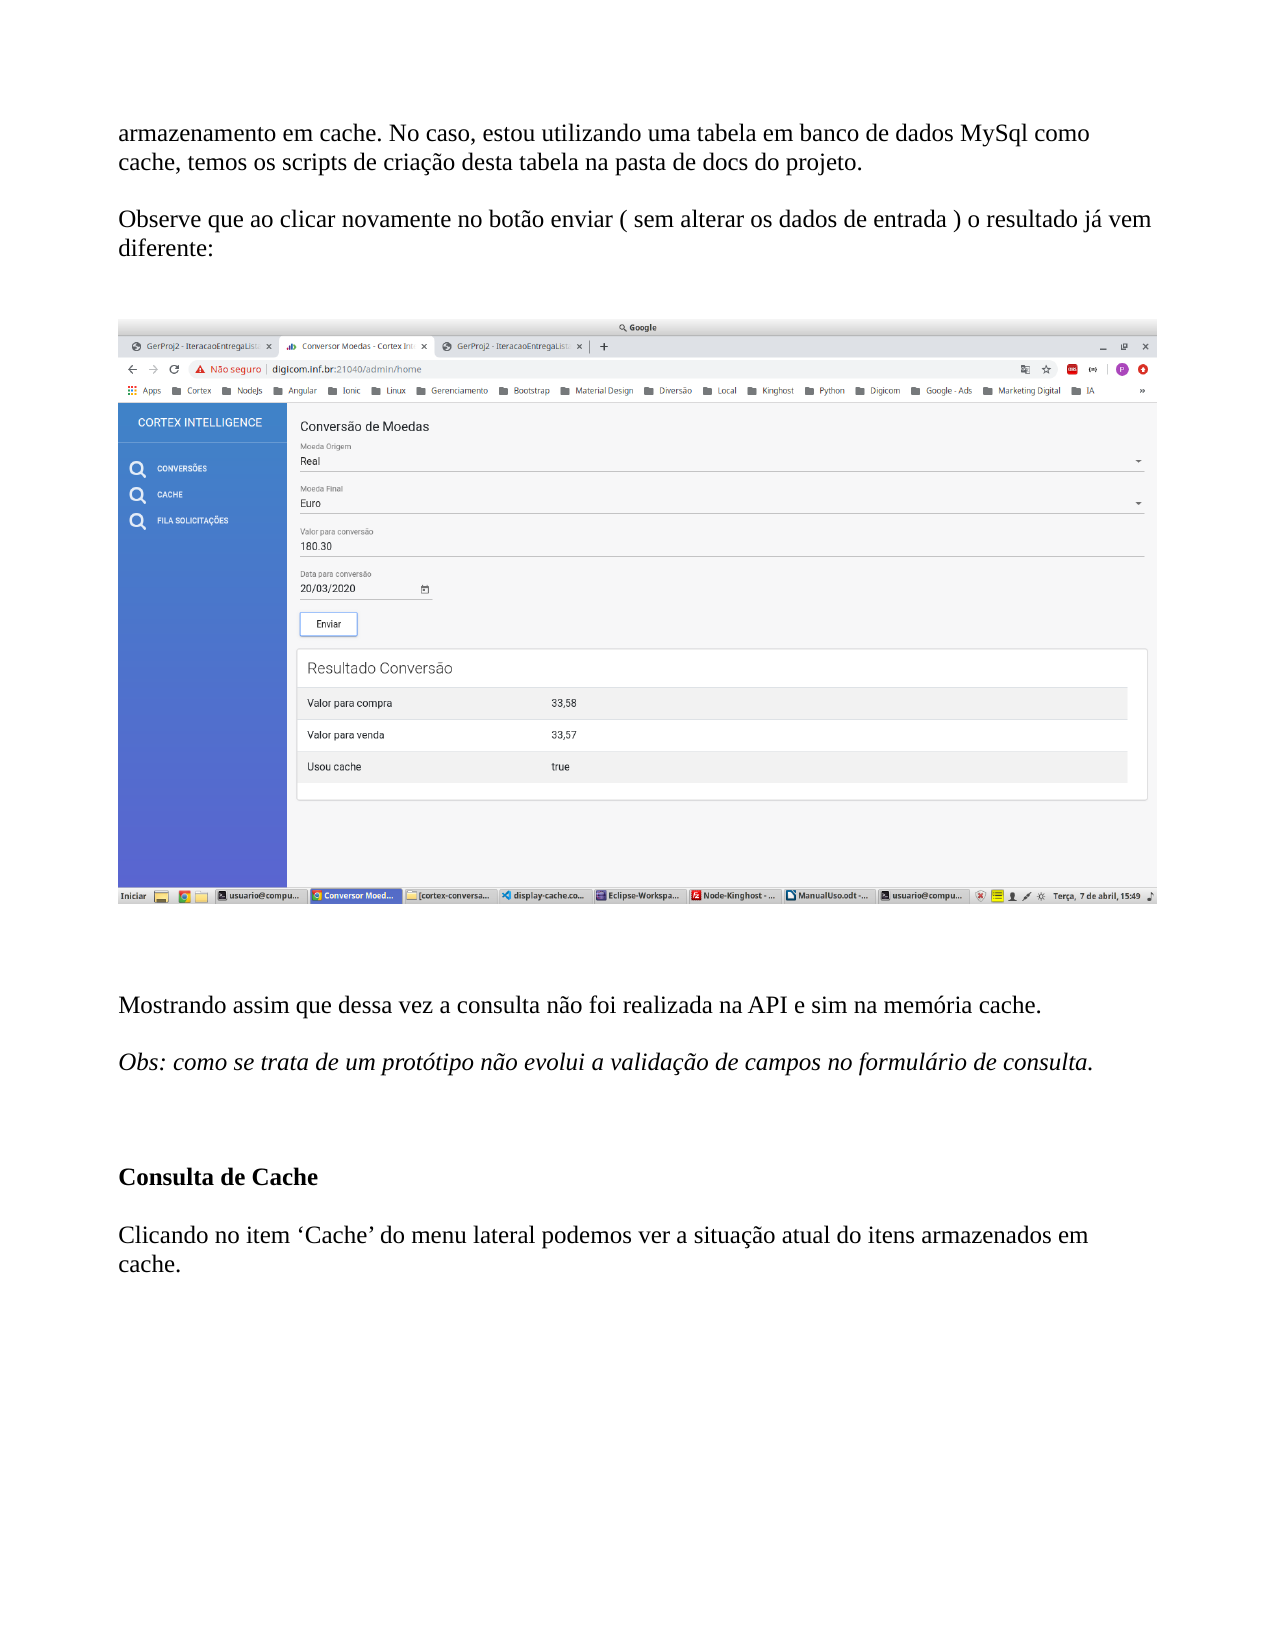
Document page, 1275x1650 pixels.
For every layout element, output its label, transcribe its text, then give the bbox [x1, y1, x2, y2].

text Observe que ao clicar novamente no botão enviar ( sem alterar os dados de entrada ) o resultado já vem diferente: [118, 204, 1157, 262]
text Obs: como se trata de um protótipo não evolui a validação de campos no formulário de consulta. [118, 1047, 1157, 1076]
text Clicando no item ‘Cache’ do menu lateral podemos ver a situação atual do itens armazenados em cache. [118, 1220, 1157, 1277]
text armazenamento em cache. No caso, estou utilizando uma tabela em banco de dados MySql como cache, temos os scripts de criação desta tabela na pasta de docs do projeto. [118, 118, 1157, 176]
picture [118, 319, 1157, 904]
text Consulta de Cache [118, 1162, 1157, 1191]
text Mostrando assim que dessa vez a consulta não foi realizada na API e sim na memória cache. [118, 990, 1157, 1019]
